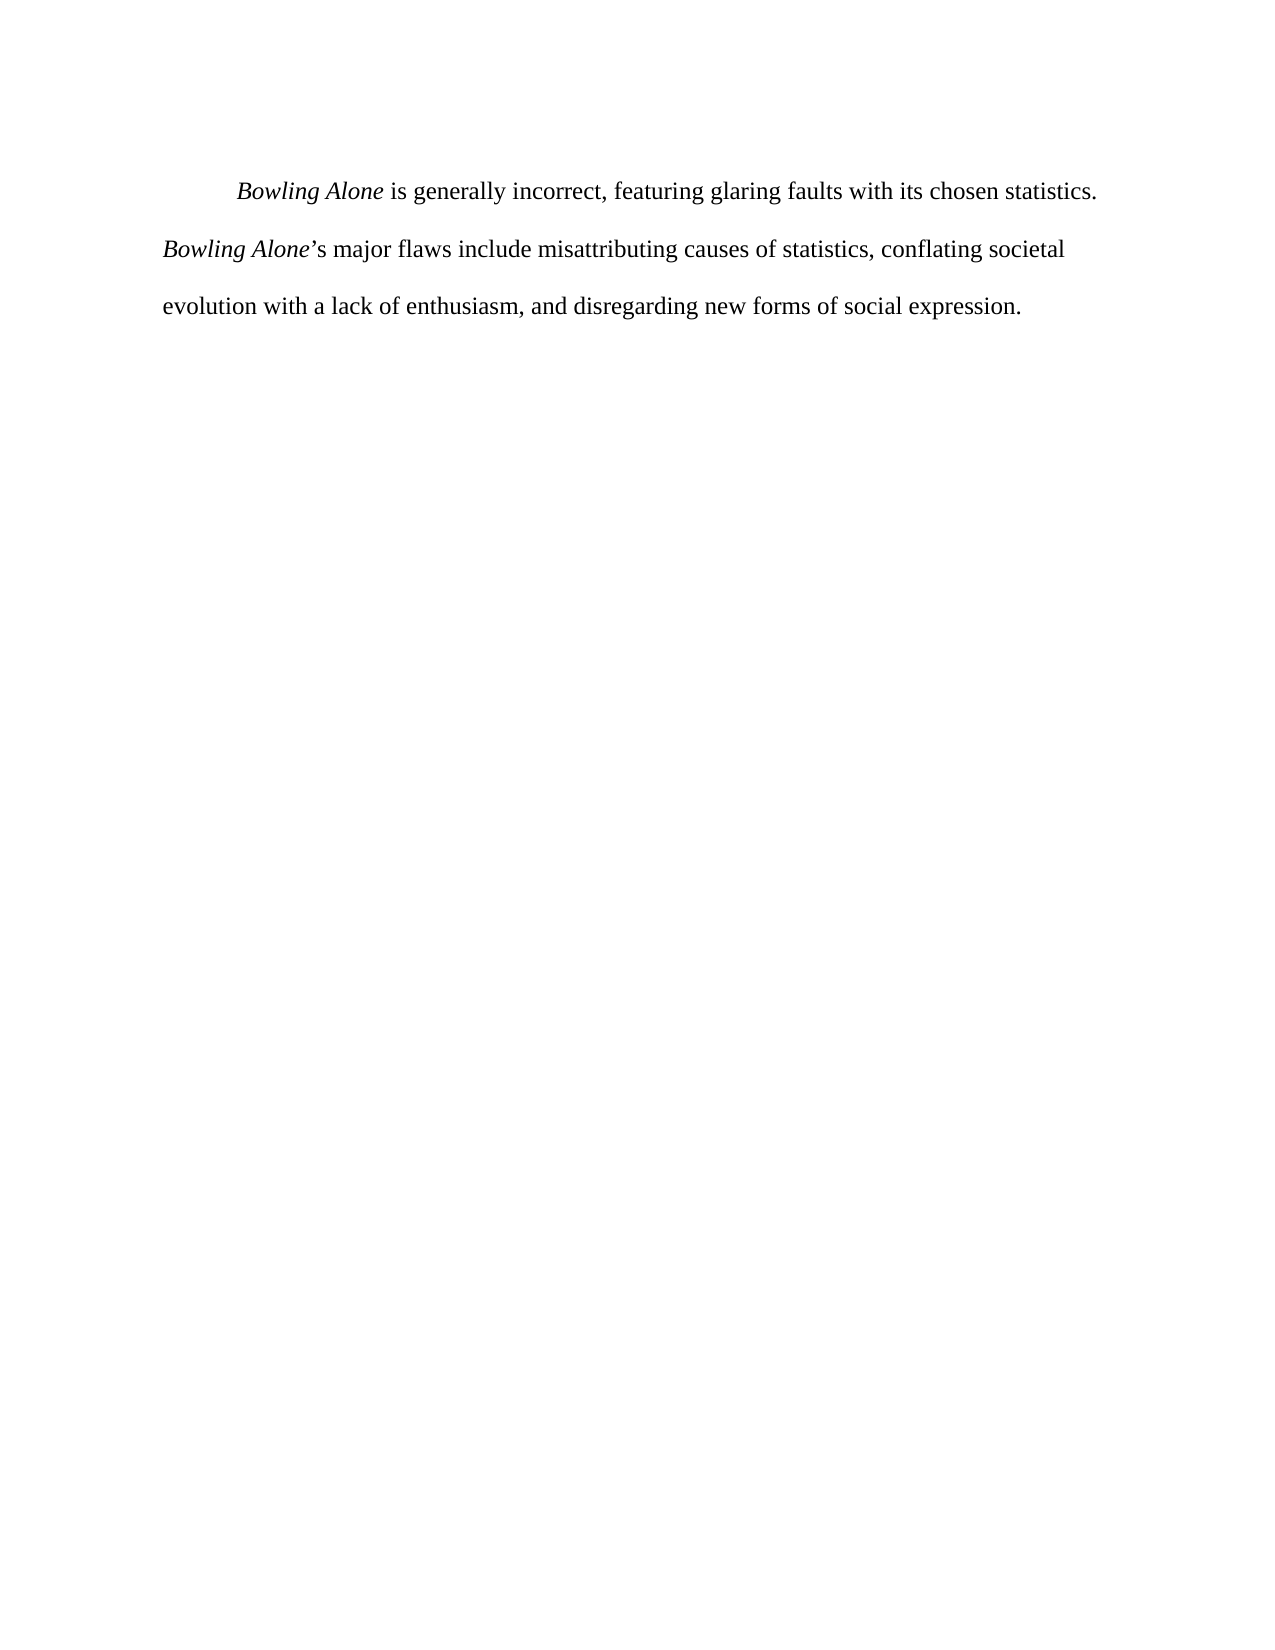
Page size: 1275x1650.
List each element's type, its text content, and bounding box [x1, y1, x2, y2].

text Bowling Alone is generally incorrect, featuring glaring faults with its chosen statistics. Bowling Alone’s major flaws include misattributing causes of statistics, conflating societal evolution with a lack of enthusiasm, and disregarding new forms of social expression. [162, 176, 1119, 320]
